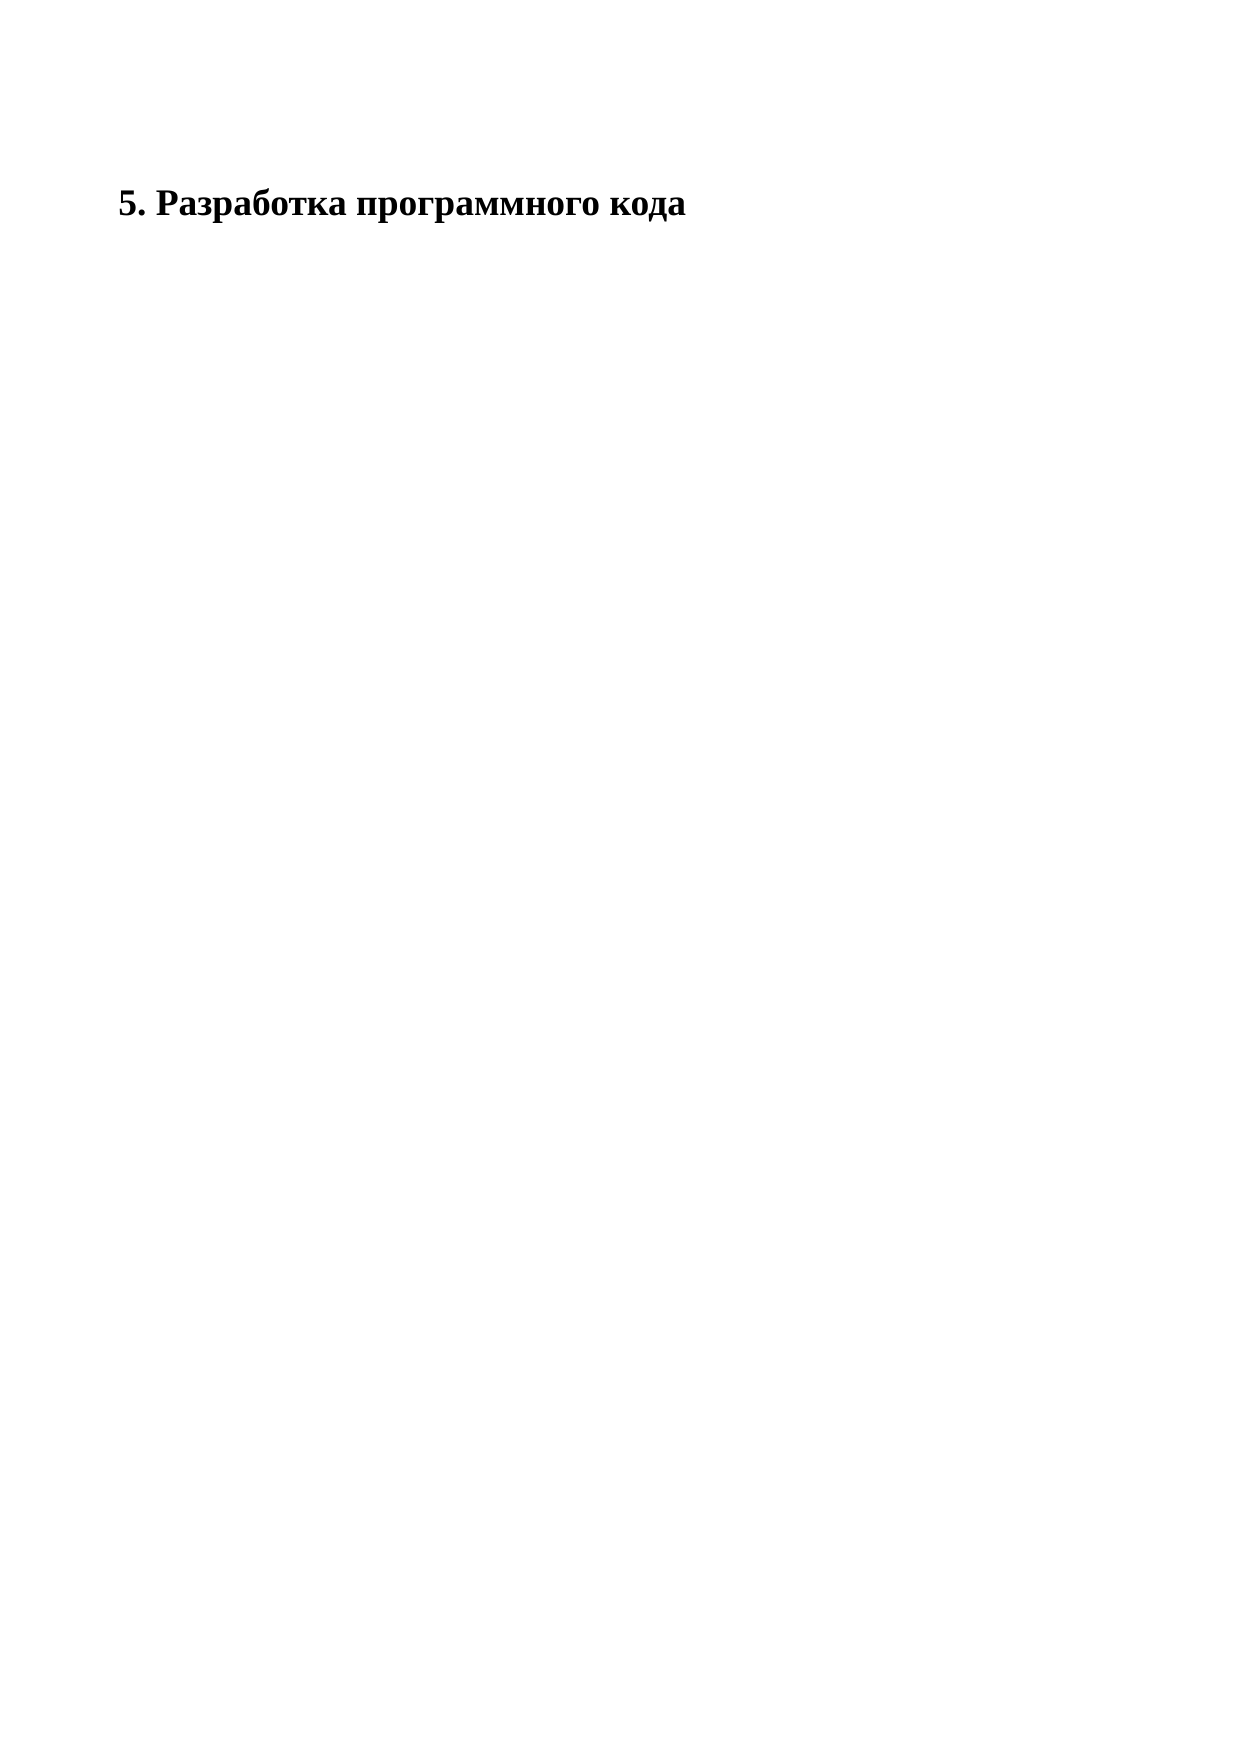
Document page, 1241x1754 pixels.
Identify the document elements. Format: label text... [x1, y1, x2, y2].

subtitle 5. Разработка программного кода [118, 181, 1122, 224]
